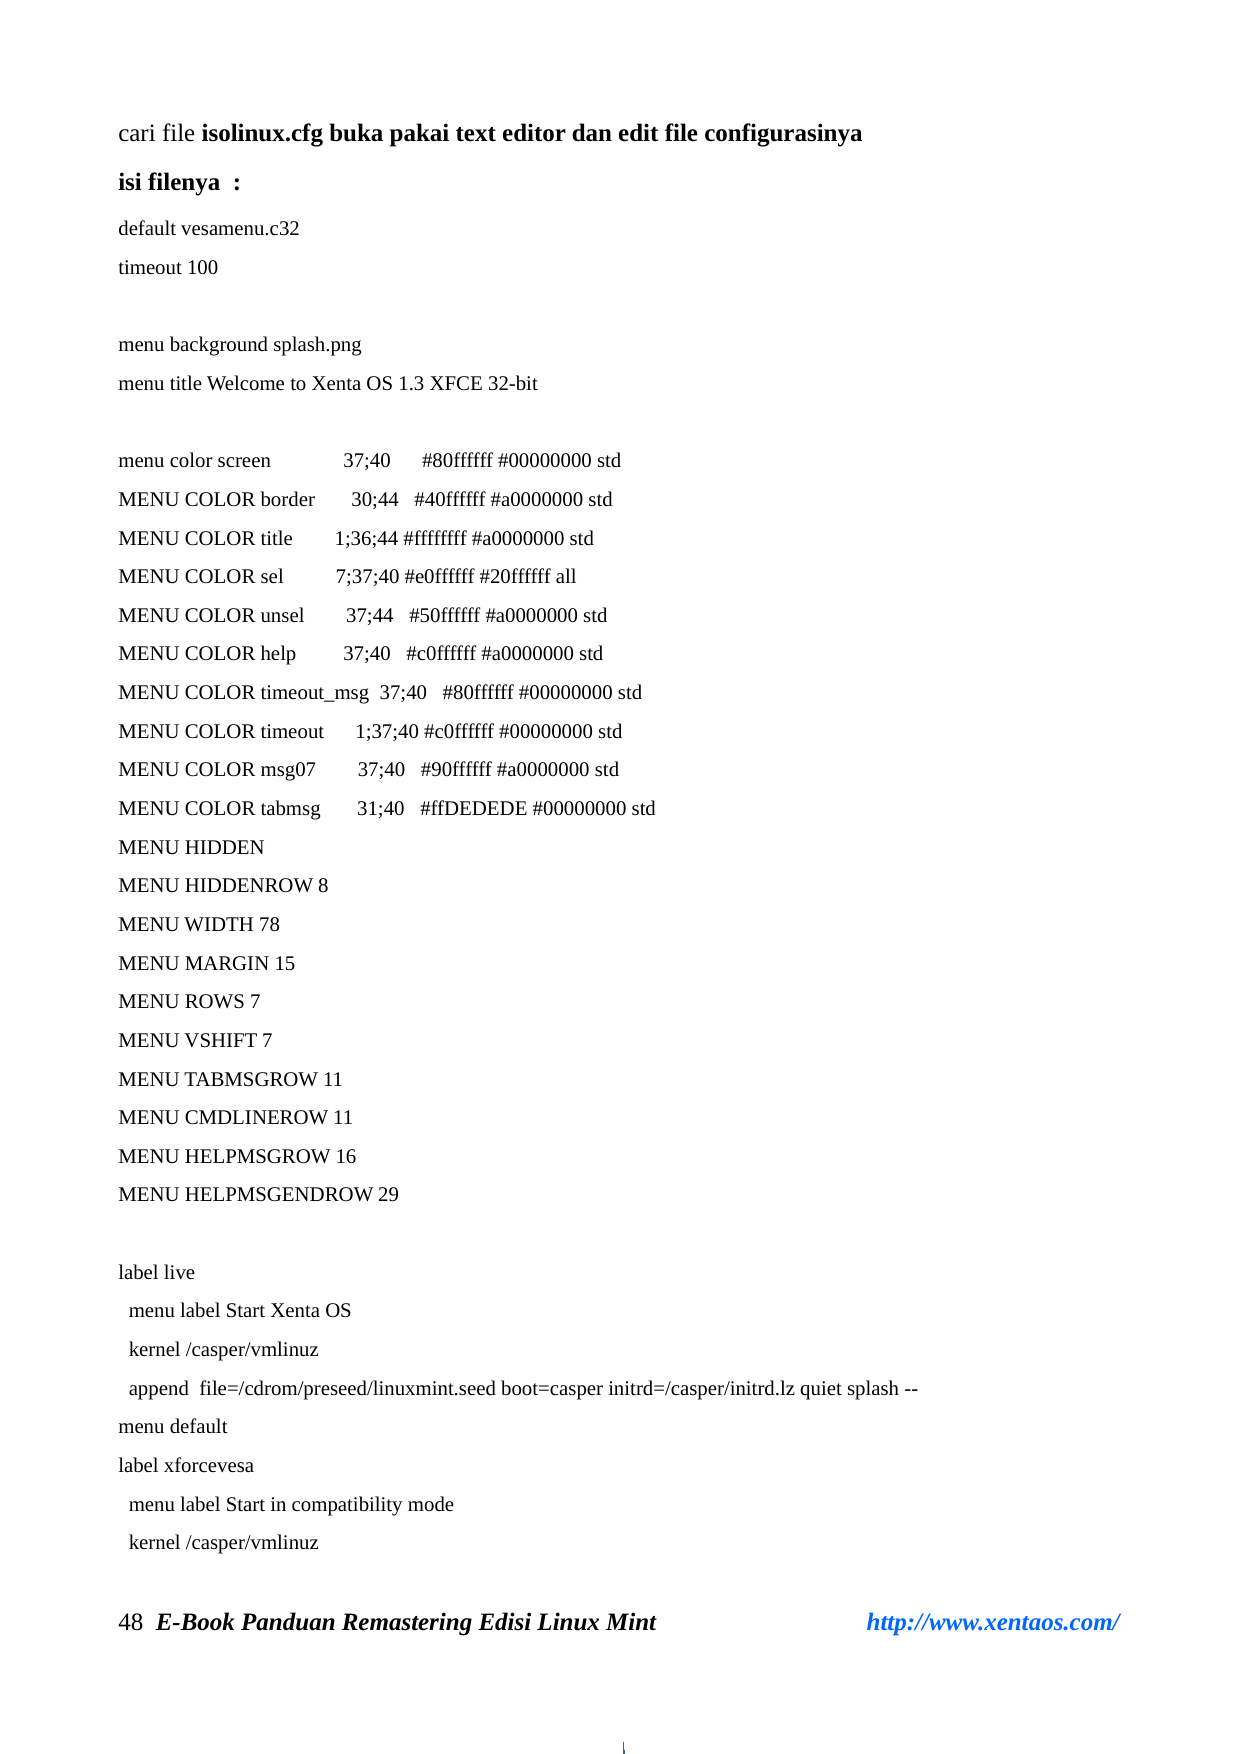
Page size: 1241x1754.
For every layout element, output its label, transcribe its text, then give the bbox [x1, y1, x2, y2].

text MENU HELPMSGROW 16 [118, 1144, 1122, 1168]
text MENU COLOR msg07 37;40 #90ffffff #a0000000 std [118, 757, 1122, 781]
text MENU COLOR tabmsg 31;40 #ffDEDEDE #00000000 std [118, 796, 1122, 820]
text MENU COLOR unsel 37;44 #50ffffff #a0000000 std [118, 603, 1122, 627]
text MENU VSHIFT 7 [118, 1028, 1122, 1052]
text label xforcevesa [118, 1453, 1122, 1477]
text MENU COLOR help 37;40 #c0ffffff #a0000000 std [118, 641, 1122, 665]
text append file=/cdrom/preseed/linuxmint.seed boot=casper initrd=/casper/initrd.lz quiet splash -- [118, 1376, 1122, 1400]
text MENU COLOR timeout 1;37;40 #c0ffffff #00000000 std [118, 719, 1122, 743]
text MENU HIDDEN [118, 834, 1122, 859]
text MENU MARGIN 15 [118, 951, 1122, 974]
text menu title Welcome to Xenta OS 1.3 XFCE 32-bit [118, 371, 1122, 395]
text MENU HELPMSGENDROW 29 [118, 1182, 1122, 1206]
text menu background splash.png [118, 332, 1122, 356]
text timeout 100 [118, 255, 1122, 279]
text cari file isolinux.cfg buka pakai text editor dan edit file configurasinya [118, 118, 1122, 147]
text MENU COLOR title 1;36;44 #ffffffff #a0000000 std [118, 525, 1122, 549]
text MENU TABMSGROW 11 [118, 1066, 1122, 1091]
text menu default [118, 1414, 1122, 1438]
text MENU HIDDENROW 8 [118, 873, 1122, 897]
text kernel /casper/vmlinuz [118, 1337, 1122, 1361]
text label live [118, 1260, 1122, 1284]
text menu label Start Xenta OS [118, 1298, 1122, 1322]
text MENU WIDTH 78 [118, 912, 1122, 936]
text MENU COLOR timeout_msg 37;40 #80ffffff #00000000 std [118, 680, 1122, 704]
text MENU CMDLINEROW 11 [118, 1105, 1122, 1129]
text isi filenya : [118, 167, 1122, 196]
text MENU COLOR border 30;44 #40ffffff #a0000000 std [118, 487, 1122, 511]
text MENU COLOR sel 7;37;40 #e0ffffff #20ffffff all [118, 564, 1122, 588]
text MENU ROWS 7 [118, 989, 1122, 1013]
text kernel /casper/vmlinuz [118, 1530, 1122, 1554]
text menu color screen 37;40 #80ffffff #00000000 std [118, 448, 1122, 472]
text default vesamenu.c32 [118, 216, 1122, 240]
text menu label Start in compatibility mode [118, 1492, 1122, 1516]
